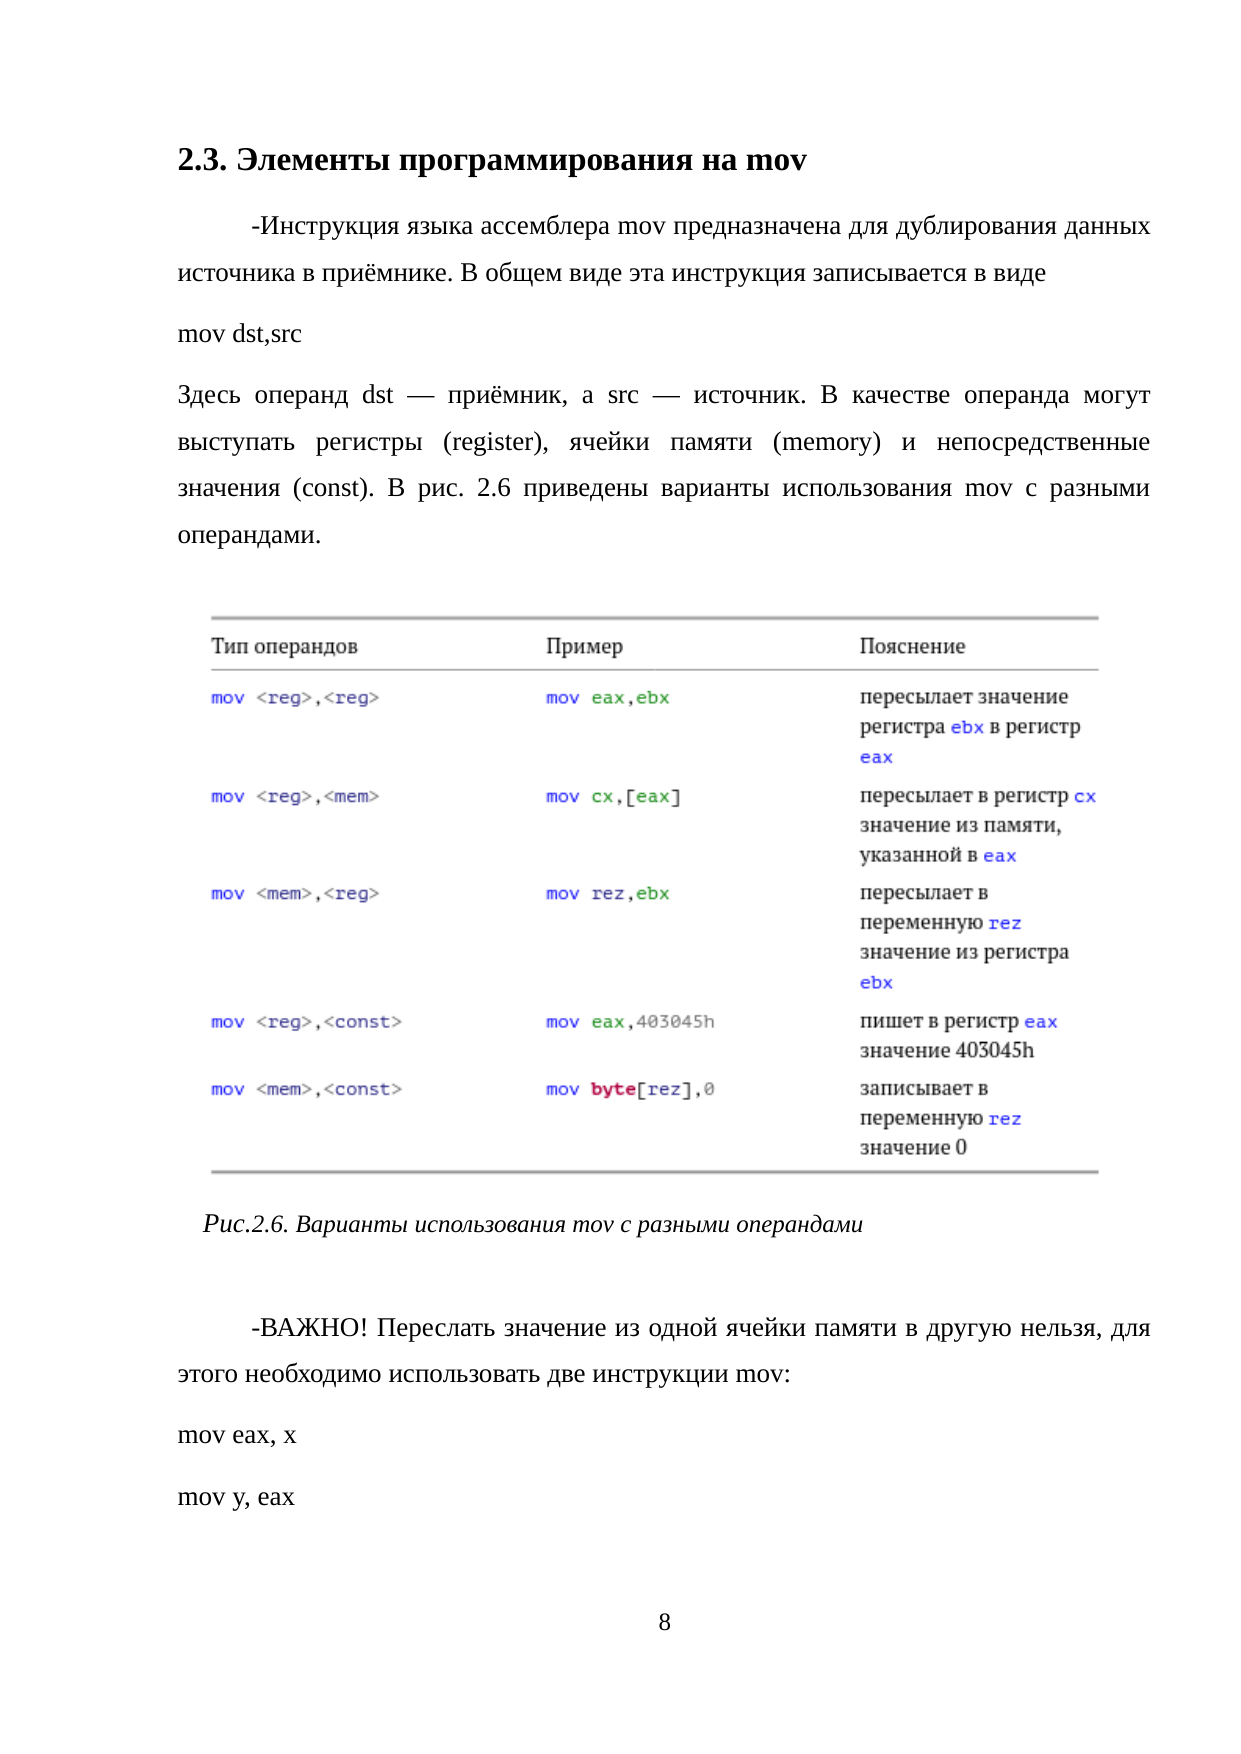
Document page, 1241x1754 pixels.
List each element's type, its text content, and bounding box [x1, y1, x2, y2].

subtitle 2.3. Элементы программирования на mov [177, 139, 1152, 177]
picture [202, 591, 1127, 1208]
text mov y, eax [177, 1480, 1152, 1511]
text mov eax, x [177, 1419, 1152, 1450]
text -Инструкция языка ассемблера mov предназначена для дублирования данных источника в приёмнике. В общем виде эта инструкция записывается в виде [177, 209, 1152, 287]
text mov dst,src [177, 317, 1152, 348]
text -ВАЖНО! Переслать значение из одной ячейки памяти в другую нельзя, для этого необходимо использовать две инструкции mov: [177, 1311, 1152, 1388]
text Здесь операнд dst — приёмник, а src — источник. В качестве операнда могут выступать регистры (register), ячейки памяти (memory) и непосредственные значения (const). В рис. 2.6 приведены варианты использования mov с разными операндами. [177, 378, 1152, 549]
text Рис.2.6. Варианты использования mov с разными операндами [203, 1208, 1126, 1239]
